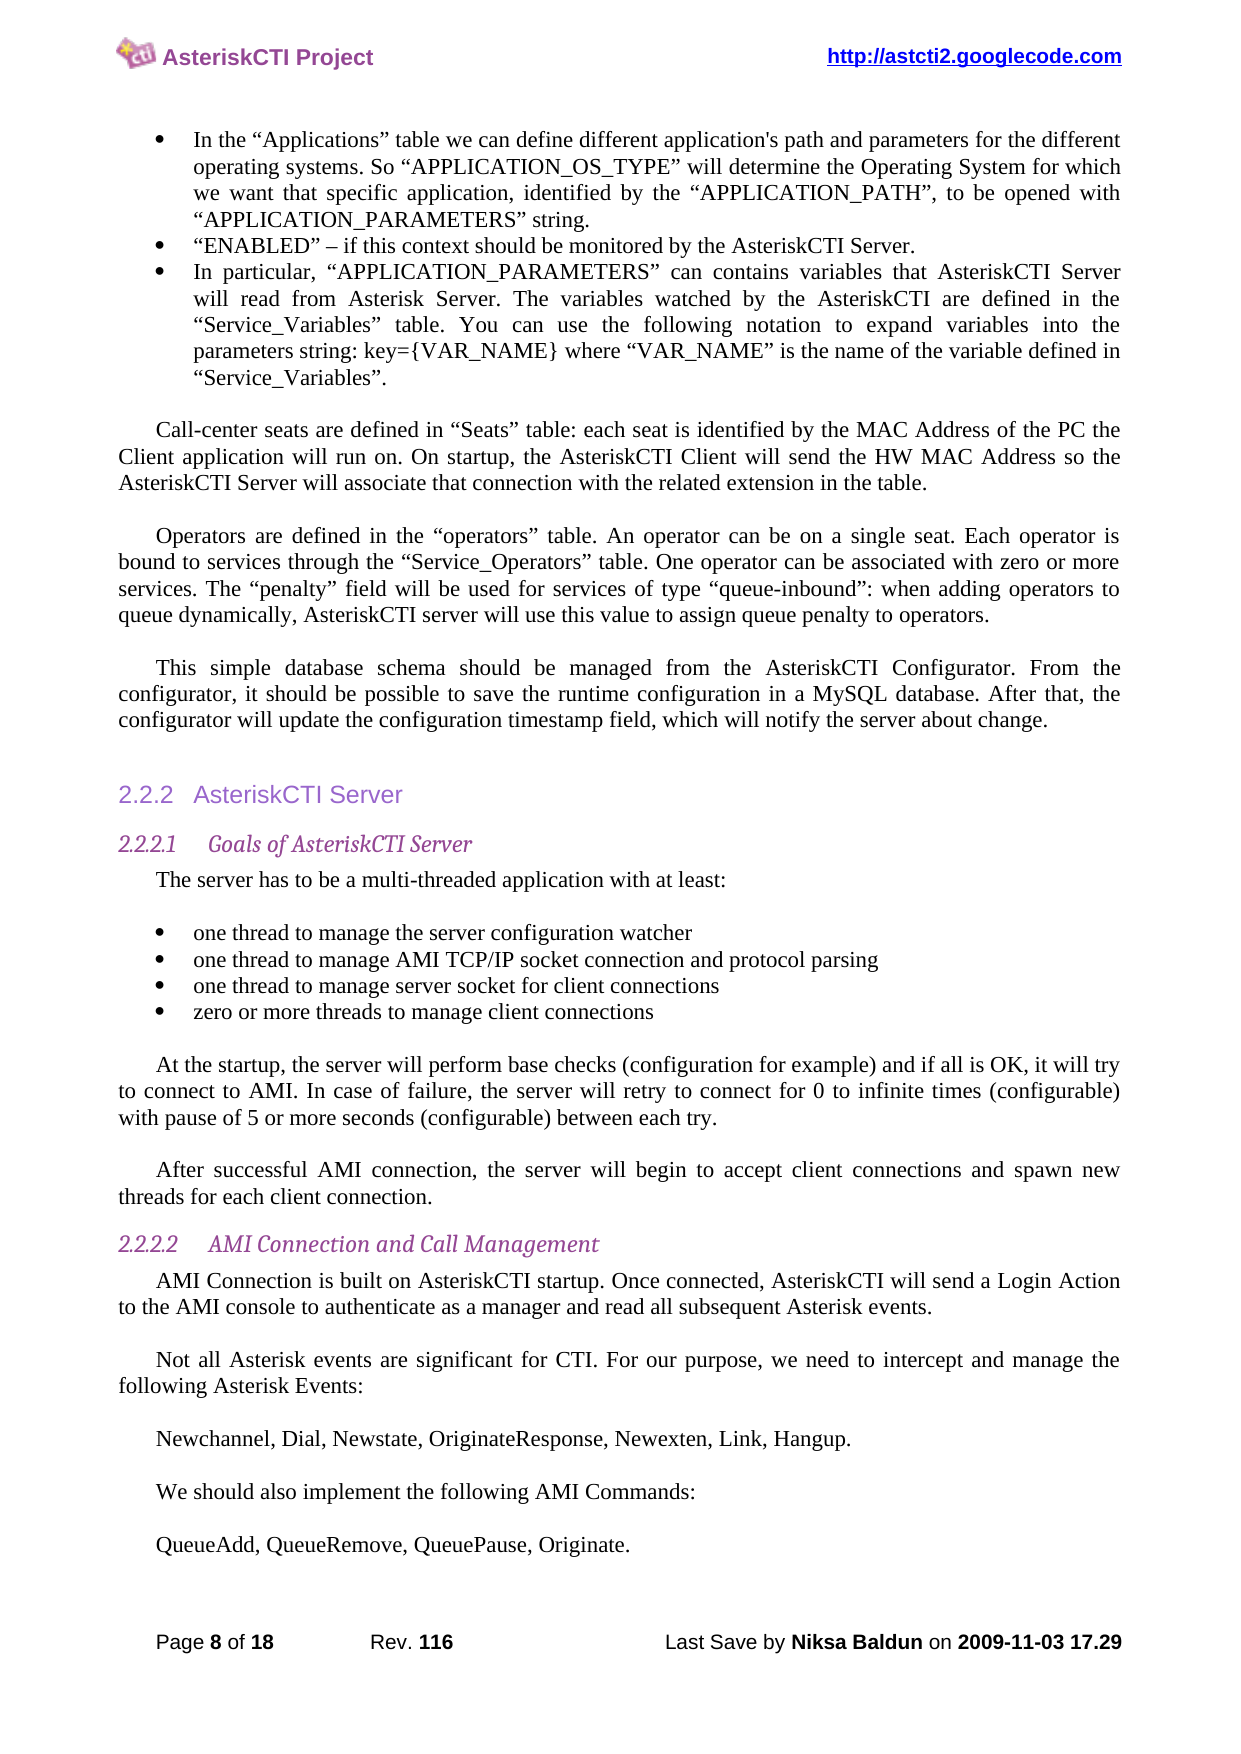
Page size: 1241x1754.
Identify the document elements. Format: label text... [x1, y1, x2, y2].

list one thread to manage server socket for client connections [156, 972, 1122, 998]
list In particular, “APPLICATION_PARAMETERS” can contains variables that AsteriskCTI Server will read from Asterisk Server. The variables watched by the AsteriskCTI are defined in the “Service_Variables” table. You can use the following notation to expand variables into the parameters string: key={VAR_NAME} where “VAR_NAME” is the name of the variable defined in “Service_Variables”. [156, 258, 1122, 390]
list “ENABLED” – if this context should be monitored by the AsteriskCTI Server. [156, 232, 1122, 258]
list one thread to manage AMI TCP/IP socket connection and protocol parsing [156, 946, 1122, 972]
text Operators are defined in the “operators” table. An operator can be on a single seat. Each operator is bound to services through the “Service_Operators” table. One operator can be associated with zero or more services. The “penalty” field will be used for services of type “queue-inbound”: when adding operators to queue dynamically, AsteriskCTI server will use this value to assign queue penalty to operators. [118, 522, 1122, 627]
text Call-center seats are defined in “Seats” table: each seat is identified by the MAC Address of the PC the Client application will run on. On startup, the AsteriskCTI Client will send the HW MAC Address so the AsteriskCTI Server will associate that connection with the related extension in the table. [118, 416, 1122, 496]
subtitle AsteriskCTI Server [118, 780, 1122, 809]
text AMI Connection is built on AsteriskCTI startup. Once connected, AsteriskCTI will send a Login Action to the AMI console to authenticate as a manager and read all subsequent Asterisk events. [118, 1267, 1122, 1320]
text We should also implement the following AMI Commands: [118, 1478, 1122, 1504]
subtitle Goals of AsteriskCTI Server [118, 829, 1122, 858]
text At the startup, the server will perform base checks (configuration for example) and if all is OK, it will try to connect to AMI. In case of failure, the server will retry to connect for 0 to infinite times (configurable) with pause of 5 or more seconds (configurable) between each try. [118, 1051, 1122, 1130]
subtitle AMI Connection and Call Management [118, 1230, 1122, 1259]
text The server has to be a multi-threaded application with at least: [118, 867, 1122, 893]
list one thread to manage the server configuration watcher [156, 919, 1122, 946]
text Newchannel, Dial, Newstate, OriginateResponse, Newexten, Link, Hangup. [118, 1425, 1122, 1452]
text After successful AMI connection, the server will begin to accept client connections and spawn new threads for each client connection. [118, 1156, 1122, 1209]
list zero or more threads to manage client connections [156, 998, 1122, 1025]
text QueueAdd, QueueRemove, QueuePause, Originate. [118, 1531, 1122, 1557]
text Not all Asterisk events are significant for CTI. For our purpose, we need to intercept and manage the following Asterisk Events: [118, 1346, 1122, 1399]
picture [116, 34, 157, 74]
text This simple database schema should be managed from the AsteriskCTI Configurator. From the configurator, it should be possible to save the runtime configuration in a MySQL database. After that, the configurator will update the configuration timestamp field, which will notify the server about change. [118, 654, 1122, 733]
list In the “Applications” table we can define different application's path and parameters for the different operating systems. So “APPLICATION_OS_TYPE” will determine the Operating System for which we want that specific application, identified by the “APPLICATION_PATH”, to be opened with “APPLICATION_PARAMETERS” string. [156, 127, 1122, 232]
